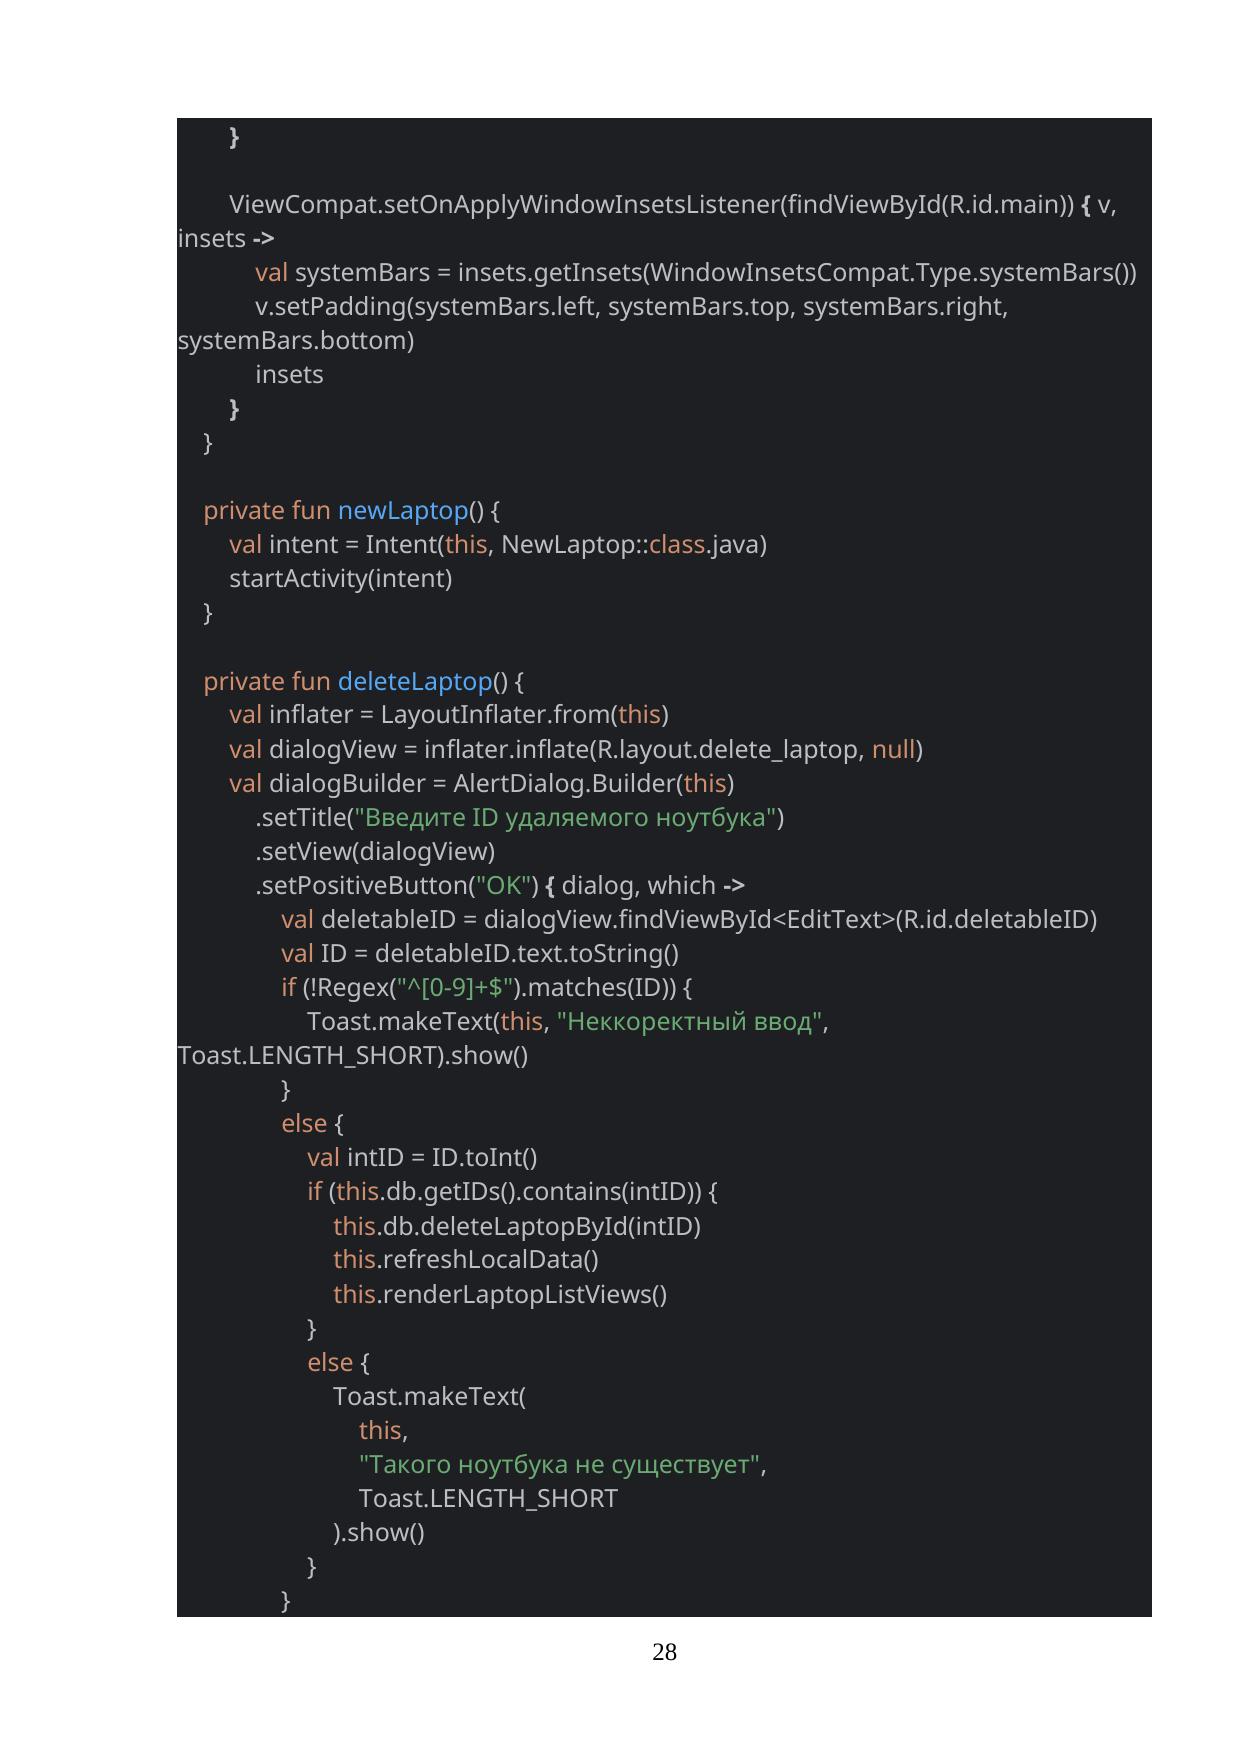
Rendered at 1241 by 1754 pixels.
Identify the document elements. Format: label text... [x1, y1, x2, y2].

text } ViewCompat.setOnApplyWindowInsetsListener(findViewById(R.id.main)) { v, insets -> val systemBars = insets.getInsets(WindowInsetsCompat.Type.systemBars()) v.setPadding(systemBars.left, systemBars.top, systemBars.right, systemBars.bottom) insets } } private fun newLaptop() { val intent = Intent(this, NewLaptop::class.java) startActivity(intent) } private fun deleteLaptop() { val inflater = LayoutInflater.from(this) val dialogView = inflater.inflate(R.layout.delete_laptop, null) val dialogBuilder = AlertDialog.Builder(this) .setTitle("Введите ID удаляемого ноутбука") .setView(dialogView) .setPositiveButton("OK") { dialog, which -> val deletableID = dialogView.findViewById<EditText>(R.id.deletableID) val ID = deletableID.text.toString() if (!Regex("^[0-9]+$").matches(ID)) { Toast.makeText(this, "Неккоректный ввод", Toast.LENGTH_SHORT).show() } else { val intID = ID.toInt() if (this.db.getIDs().contains(intID)) { this.db.deleteLaptopById(intID) this.refreshLocalData() this.renderLaptopListViews() } else { Toast.makeText( this, "Такого ноутбука не существует", Toast.LENGTH_SHORT ).show() } } [177, 118, 1152, 1617]
